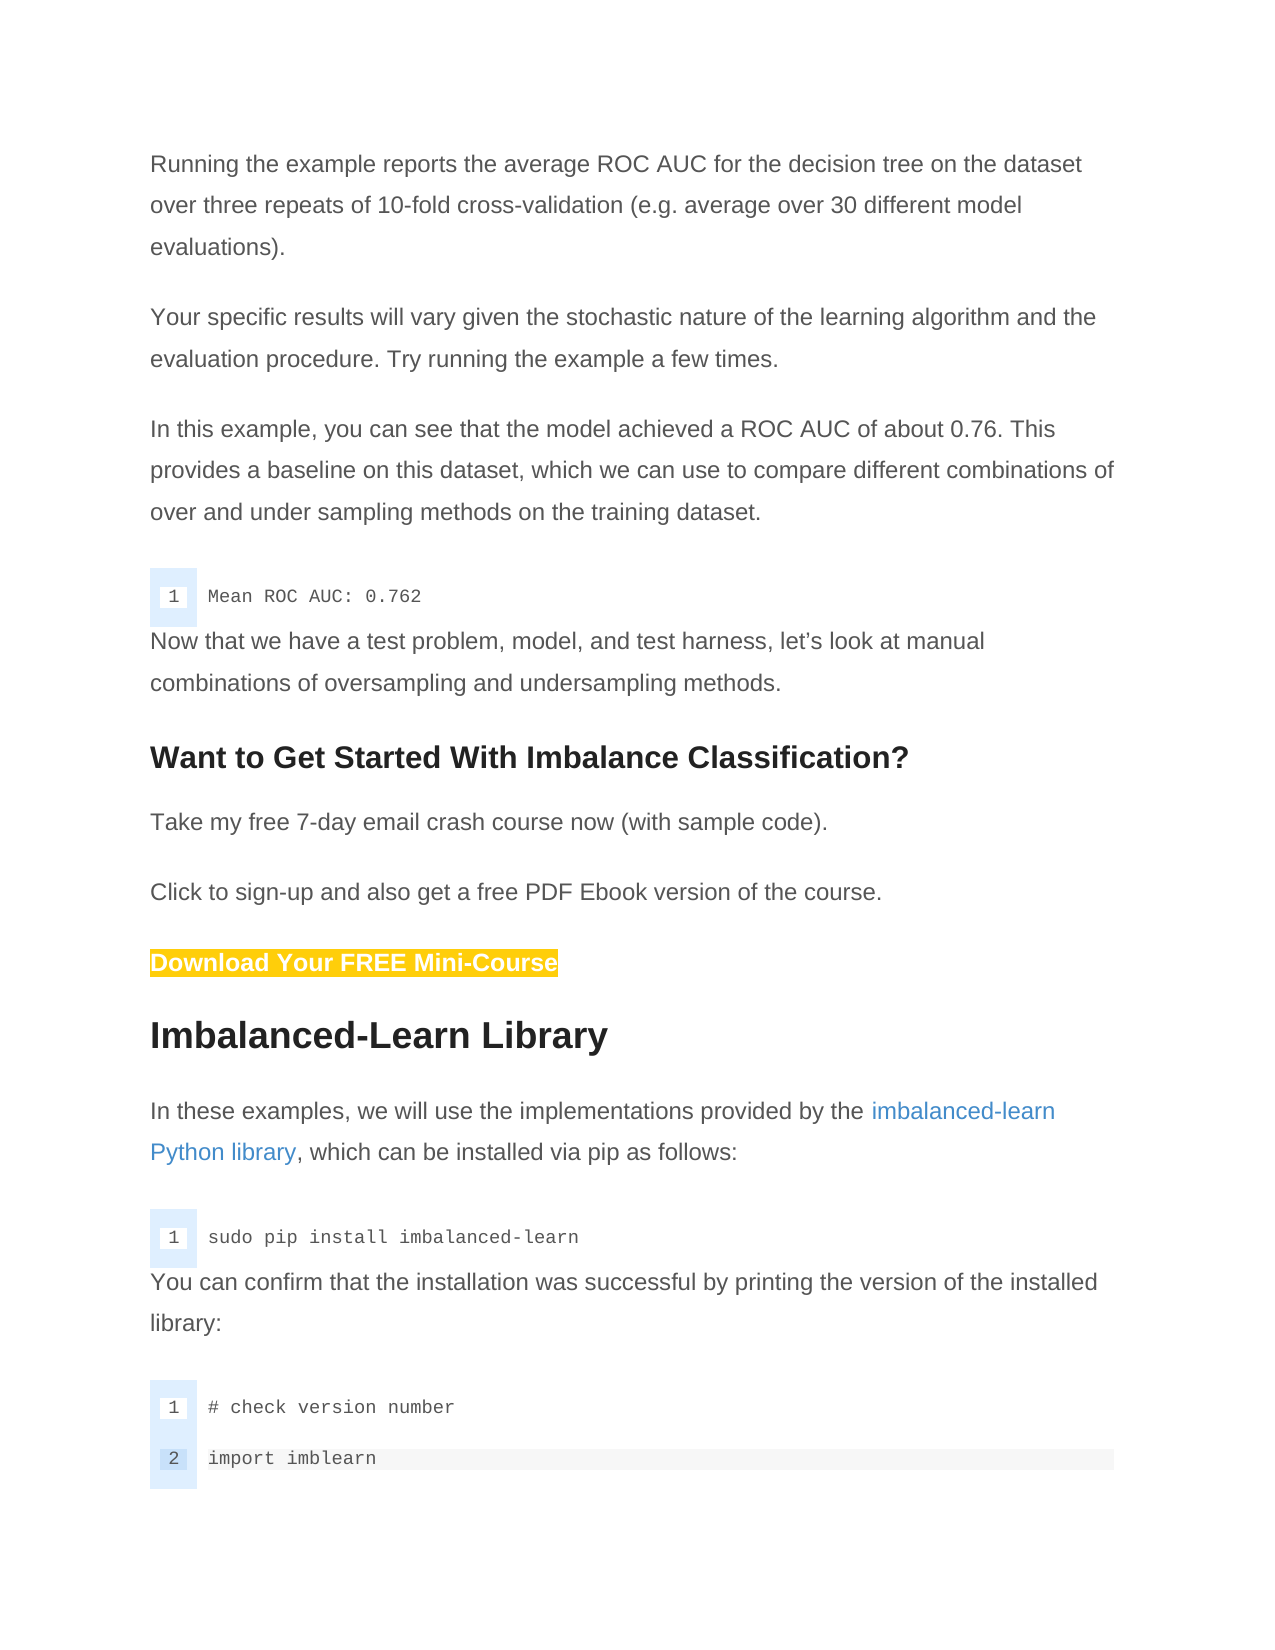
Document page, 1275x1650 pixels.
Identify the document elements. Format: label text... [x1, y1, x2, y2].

text You can confirm that the installation was successful by printing the version of the installed library: [150, 1268, 1125, 1337]
table_header Mean ROC AUC: 0.762 [197, 568, 1125, 627]
text Running the example reports the average ROC AUC for the decision tree on the dataset over three repeats of 10-fold cross-validation (e.g. average over 30 different model evaluations). [150, 150, 1125, 260]
text In these examples, we will use the implementations provided by the imbalanced-learn Python library, which can be installed via pip as follows: [150, 1097, 1125, 1166]
table_header # check version number import imblearn [197, 1380, 1125, 1489]
table_header 1 2 [150, 1380, 197, 1489]
text Now that we have a test problem, model, and test harness, let’s look at manual combinations of oversampling and undersampling methods. [150, 627, 1125, 696]
text Click to sign-up and also get a free PDF Ebook version of the course. [150, 878, 1125, 906]
text Download Your FREE Mini-Course [150, 948, 1125, 977]
subtitle Imbalanced-Learn Library [150, 1013, 1125, 1057]
table_header 1 [150, 1209, 197, 1268]
table_header 1 [150, 568, 197, 627]
text Your specific results will vary given the stochastic nature of the learning algorithm and the evaluation procedure. Try running the example a few times. [150, 303, 1125, 372]
table_header sudo pip install imbalanced-learn [197, 1209, 1125, 1268]
text In this example, you can see that the model achieved a ROC AUC of about 0.76. This provides a baseline on this dataset, which we can use to compare different combinations of over and under sampling methods on the training dataset. [150, 415, 1125, 525]
subtitle Want to Get Started With Imbalance Classification? [150, 739, 1125, 775]
text Take my free 7-day email crash course now (with sample code). [150, 807, 1125, 835]
